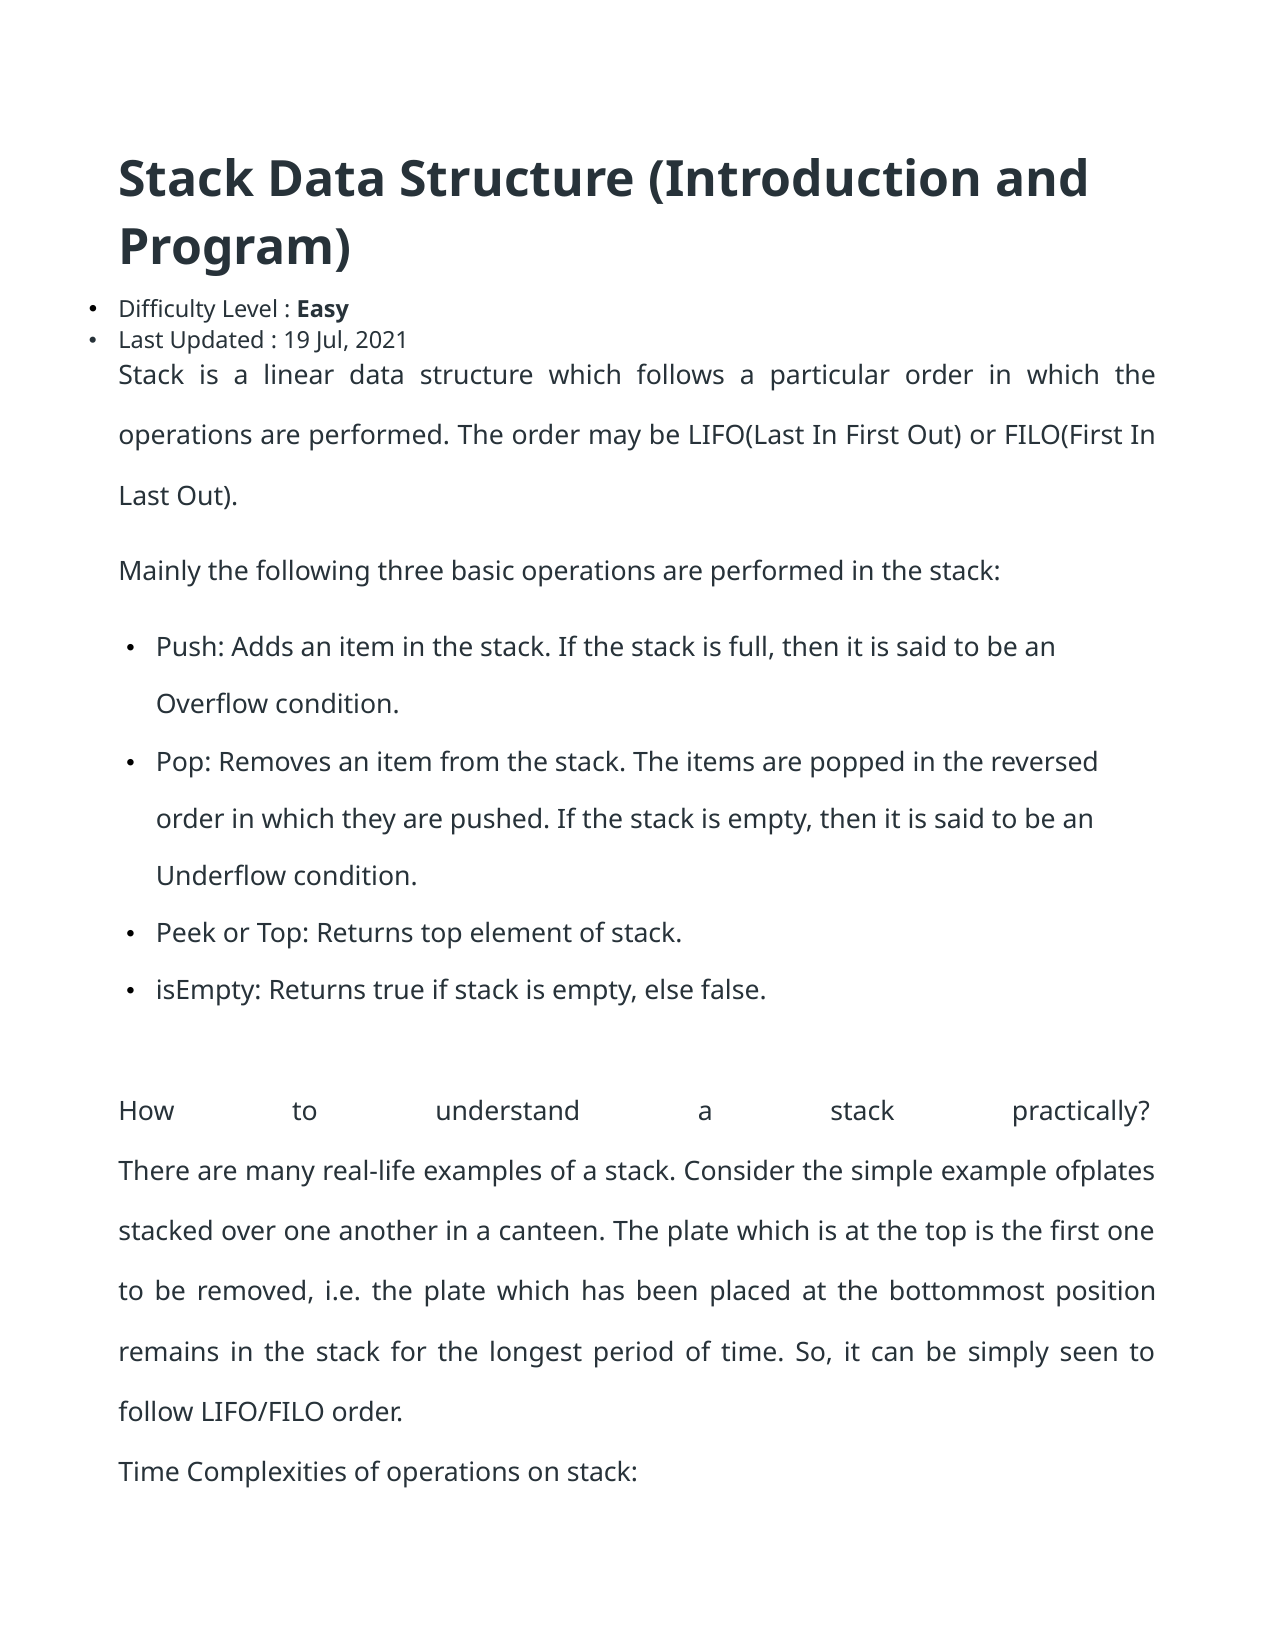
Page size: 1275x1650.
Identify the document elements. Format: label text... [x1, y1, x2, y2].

list Last Updated : 19 Jul, 2021 [118, 324, 1157, 356]
list Difficulty Level : Easy [118, 292, 1157, 324]
text Stack is a linear data structure which follows a particular order in which the operations are performed. The order may be LIFO(Last In First Out) or FILO(First In Last Out). [118, 356, 1157, 513]
list isEmpty: Returns true if stack is empty, else false. [156, 971, 1157, 1007]
text How to understand a stack practically? There are many real-life examples of a stack. Consider the simple example ofplates stacked over one another in a canteen. The plate which is at the top is the first one to be removed, i.e. the plate which has been placed at the bottommost position remains in the stack for the longest period of time. So, it can be simply seen to follow LIFO/FILO order. [118, 1091, 1157, 1429]
list Peek or Top: Returns top element of stack. [156, 914, 1157, 950]
subtitle Stack Data Structure (Introduction and Program) [118, 143, 1157, 279]
text Mainly the following three basic operations are performed in the stack: [118, 552, 1157, 588]
list Push: Adds an item in the stack. If the stack is full, then it is said to be an Overflow condition. [156, 628, 1157, 722]
text Time Complexities of operations on stack: [118, 1453, 1157, 1489]
list Pop: Removes an item from the stack. The items are popped in the reversed order in which they are pushed. If the stack is empty, then it is said to be an Underflow condition. [156, 742, 1157, 893]
